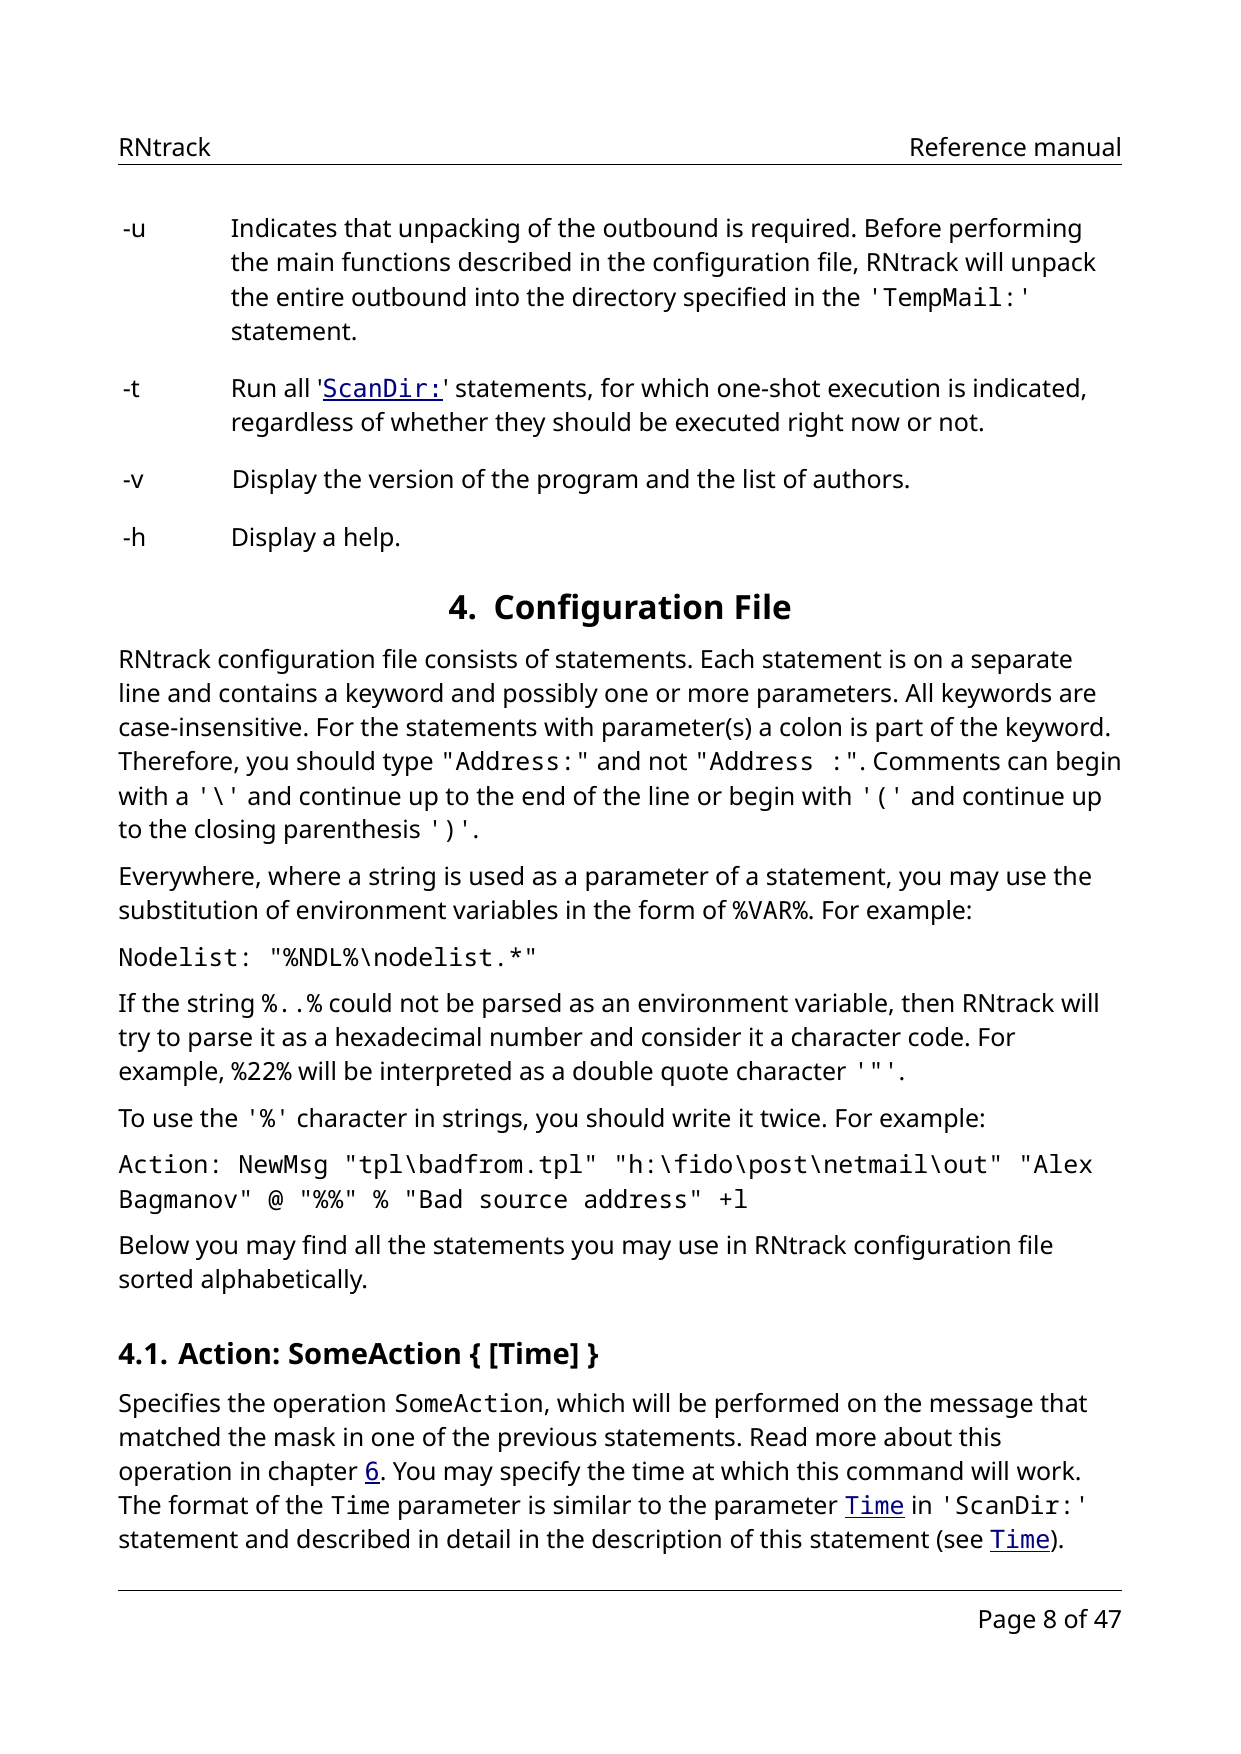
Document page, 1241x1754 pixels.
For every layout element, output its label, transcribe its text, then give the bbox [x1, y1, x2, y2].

table_cell Display the version of the program and the list of authors. [226, 444, 1122, 502]
text Below you may find all the statements you may use in RNtrack configuration file sorted alphabetically. [118, 1228, 1122, 1296]
table_cell -t [118, 353, 226, 444]
table_cell -h [118, 502, 226, 559]
text RNtrack configuration file consists of statements. Each statement is on a separate line and contains a keyword and possibly one or more parameters. All keywords are case-insensitive. For the statements with parameter(s) a colon is part of the keyword. Therefore, you should type "Address:" and not "Address :". Comments can begin with a '\' and continue up to the end of the line or begin with '(' and continue up to the closing parenthesis ')'. [118, 642, 1122, 846]
table_cell Run all 'ScanDir:' statements, for which one-shot execution is indicated, regardless of whether they should be executed right now or not. [226, 353, 1122, 444]
text Nodelist: "%NDL%\nodelist.*" [118, 939, 1122, 973]
text Action: NewMsg "tpl\badfrom.tpl" "h:\fido\post\netmail\out" "Alex Bagmanov" @ "%%" % "Bad source address" +l [118, 1147, 1122, 1215]
table_cell Indicates that unpacking of the outbound is required. Before performing the main functions described in the configuration file, RNtrack will unpack the entire outbound into the directory specified in the 'TempMail:' statement. [226, 194, 1122, 353]
table_cell -v [118, 444, 226, 502]
text If the string %..% could not be parsed as an environment variable, then RNtrack will try to parse it as a hexadecimal number and consider it a character code. For example, %22% will be interpreted as a double quote character '"'. [118, 986, 1122, 1088]
text To use the '%' character in strings, you should write it twice. For example: [118, 1101, 1122, 1135]
text Specifies the operation SomeAction, which will be performed on the message that matched the mask in one of the previous statements. Read more about this operation in chapter 6. You may specify the time at which this command will work. The format of the Time parameter is similar to the parameter Time in 'ScanDir:' statement and described in detail in the description of this statement (see Time). [118, 1386, 1122, 1556]
text Everywhere, where a string is used as a parameter of a statement, you may use the substitution of environment variables in the form of %VAR%. For example: [118, 859, 1122, 927]
subtitle Configuration File [118, 584, 1122, 629]
subtitle Action: SomeAction { [Time] } [118, 1333, 1122, 1373]
table_cell -u [118, 194, 226, 353]
table_cell Display a help. [226, 502, 1122, 559]
